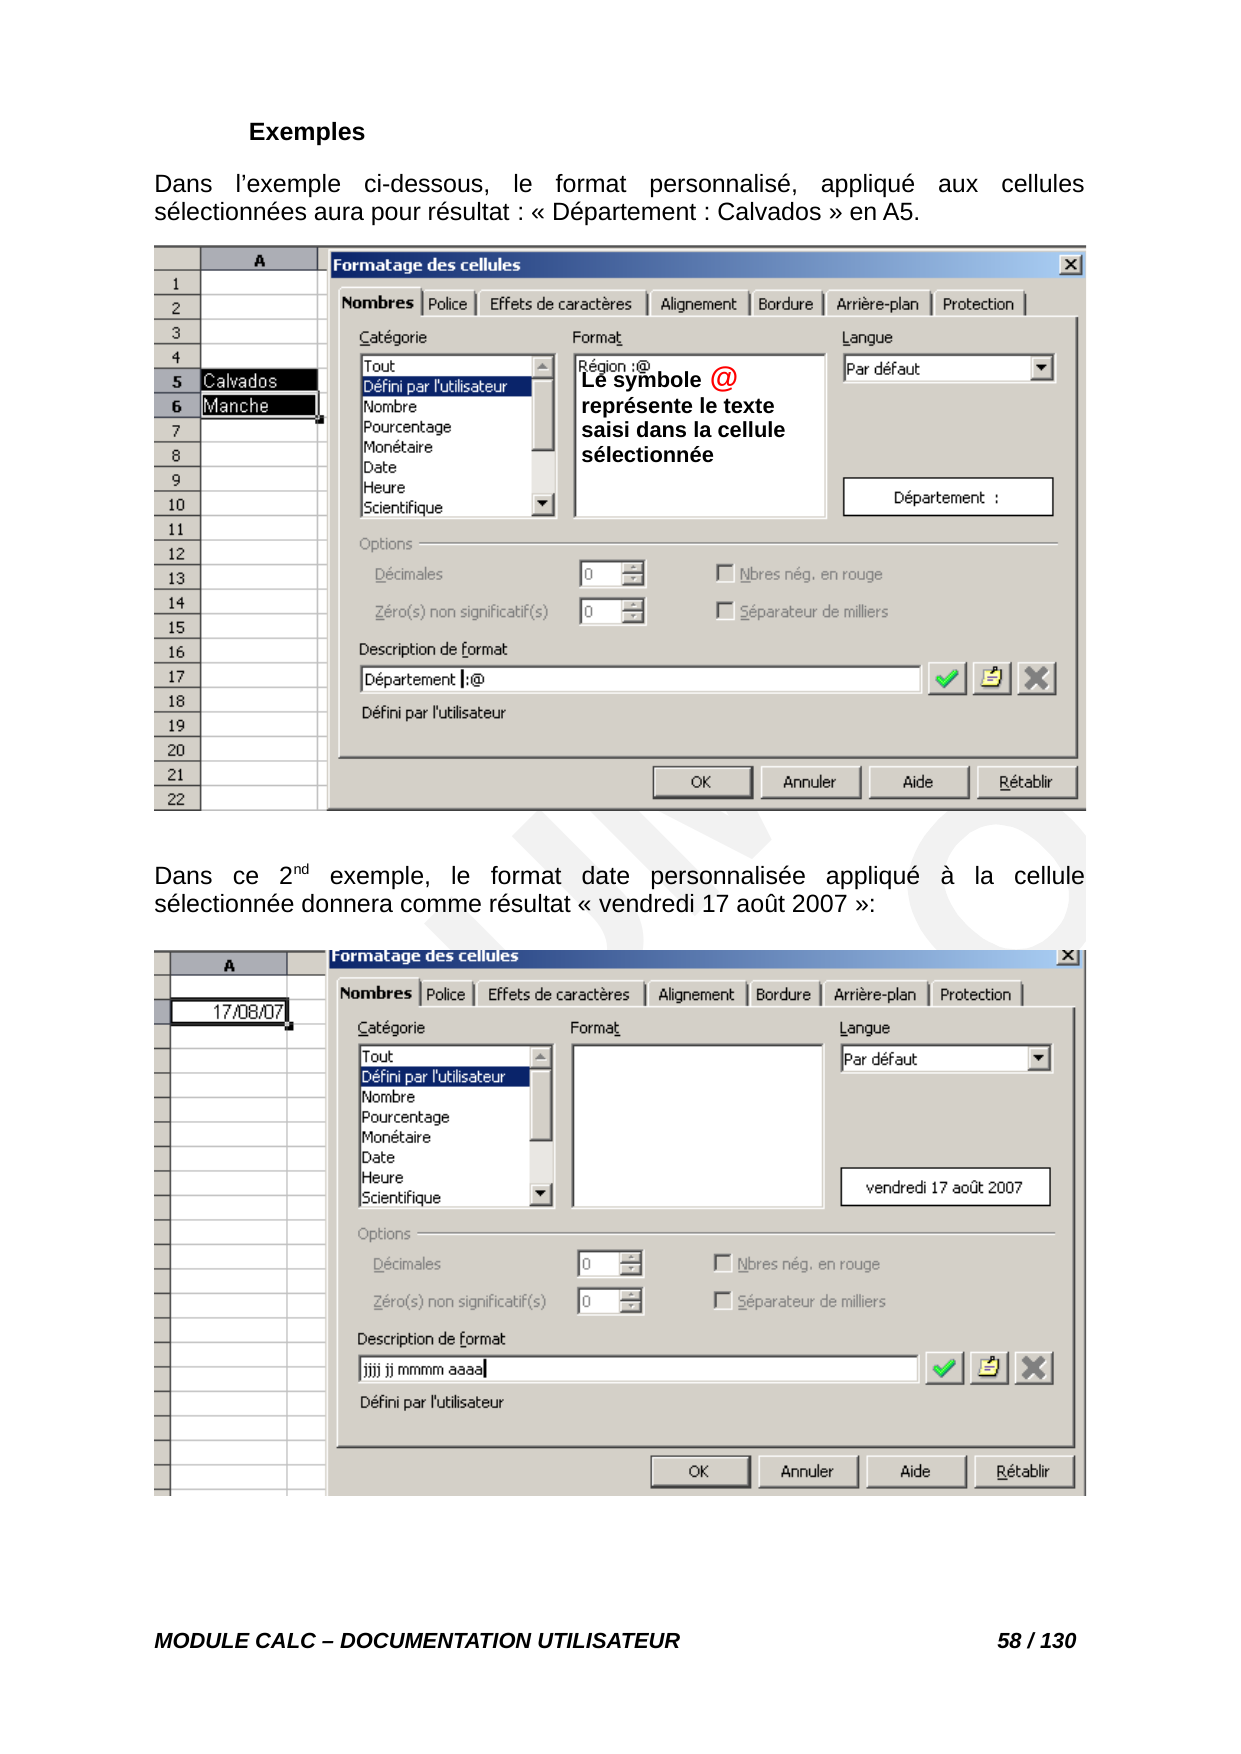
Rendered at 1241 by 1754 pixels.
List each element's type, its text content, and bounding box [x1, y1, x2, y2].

picture [154, 245, 1087, 811]
text Dans ce 2nd exemple, le format date personnalisée appliqué à la cellule sélectionnée donnera comme résultat « vendredi 17 août 2007 »: [154, 862, 1086, 917]
text Dans l’exemple ci-dessous, le format personnalisé, appliqué aux cellules sélectionnées aura pour résultat : « Département : Calvados » en A5. [154, 170, 1086, 226]
picture [154, 950, 1087, 1496]
subtitle Exemples [249, 118, 1086, 146]
